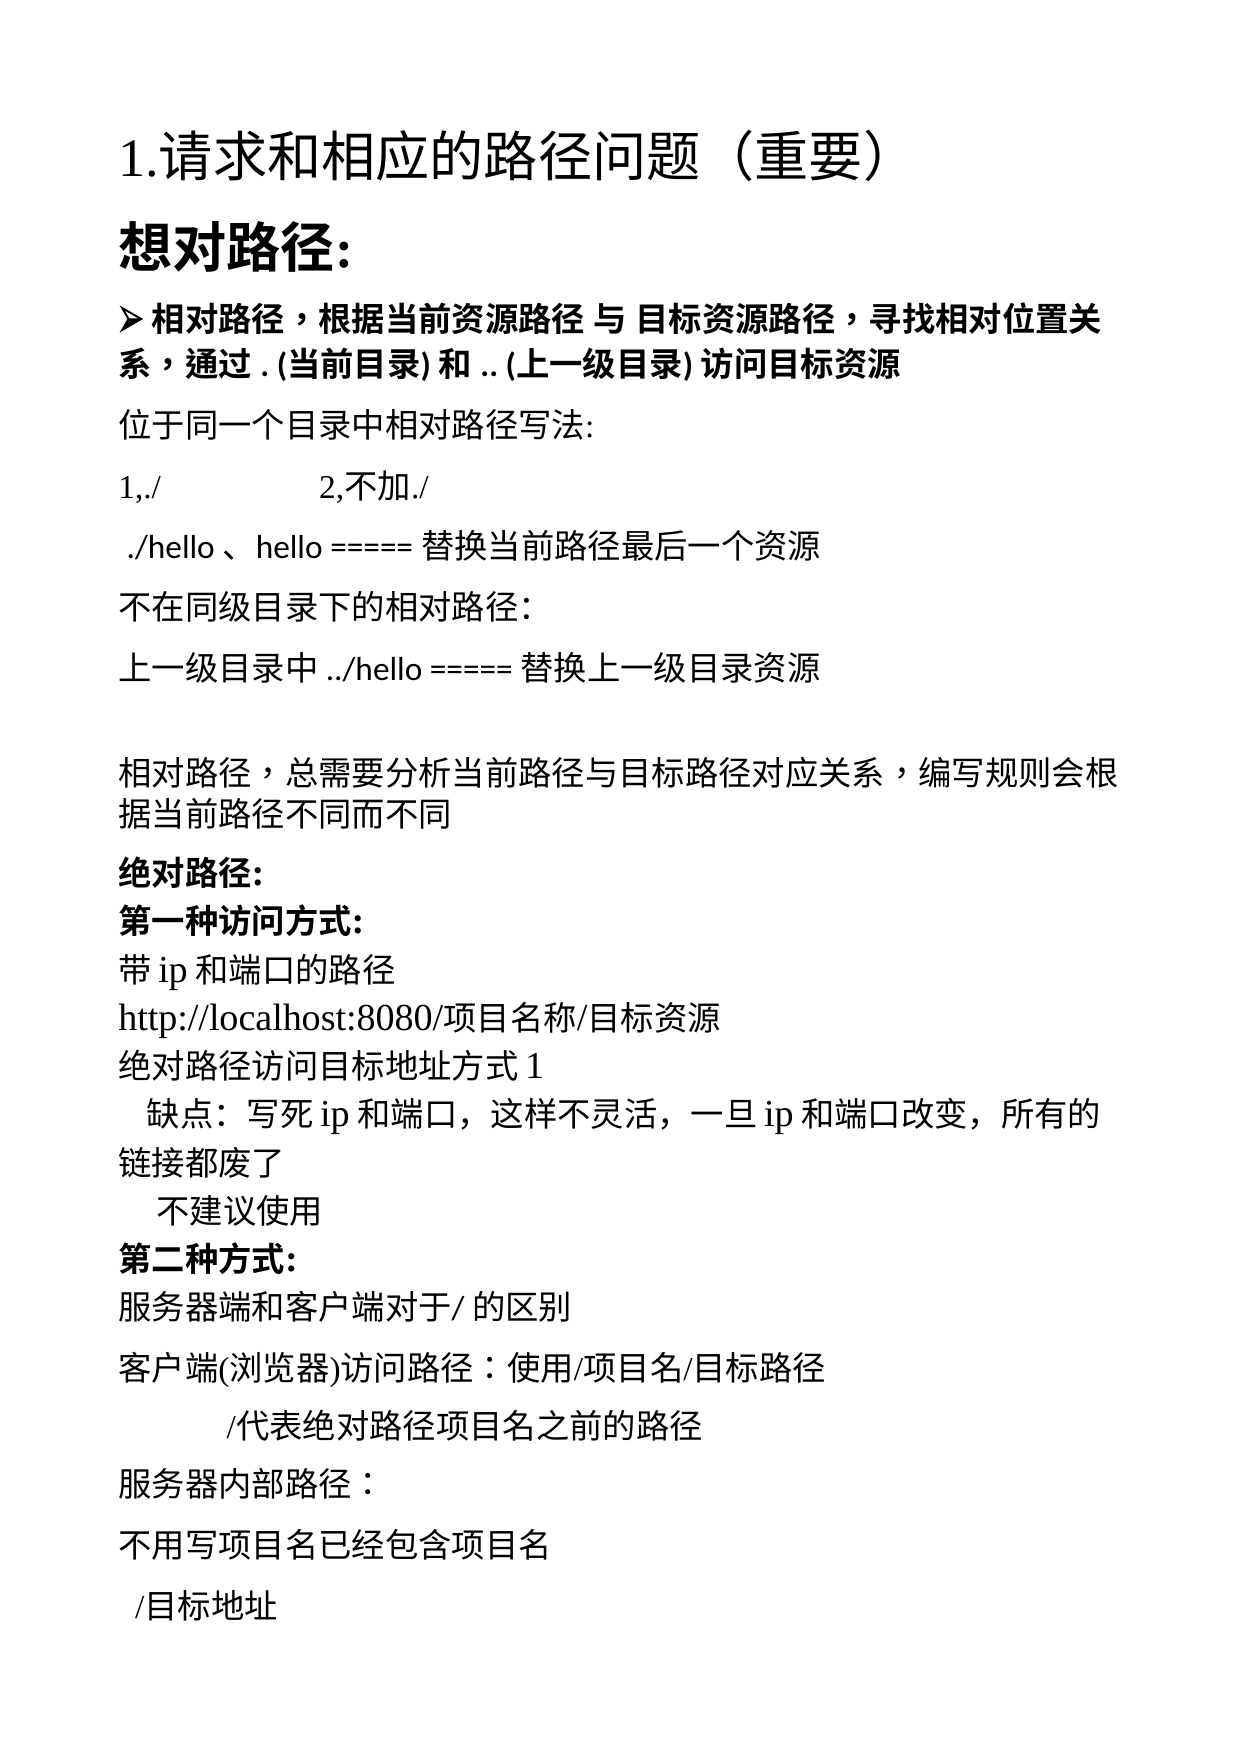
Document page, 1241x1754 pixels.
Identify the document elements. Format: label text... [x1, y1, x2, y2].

text /目标地址 [118, 1579, 1122, 1628]
text 1.请求和相应的路径问题（重要） [118, 118, 1122, 192]
text 服务器端和客户端对于/ 的区别 [118, 1281, 1122, 1329]
text 想对路径: [118, 204, 1122, 283]
text 客户端(浏览器)访问路径：使用/项目名/目标路径 [118, 1342, 1122, 1390]
text 带ip和端口的路径 [118, 943, 1122, 992]
text 不在同级目录下的相对路径： [118, 581, 1122, 629]
text 位于同一个目录中相对路径写法: [118, 399, 1122, 447]
text 服务器内部路径： [118, 1461, 1122, 1506]
text ./hello 、hello ===== 替换当前路径最后一个资源 [118, 520, 1122, 568]
text 1,./ 2,不加./ [118, 459, 1122, 508]
text 缺点：写死ip和端口，这样不灵活，一旦ip和端口改变，所有的链接都废了 [118, 1088, 1122, 1185]
text 绝对路径访问目标地址方式1 [118, 1040, 1122, 1088]
text 不建议使用 [118, 1185, 1122, 1233]
text 绝对路径: [118, 847, 1122, 895]
text 第二种方式: [118, 1233, 1122, 1281]
text 第一种访问方式: [118, 895, 1122, 943]
text 不用写项目名已经包含项目名 [118, 1519, 1122, 1567]
text 上一级目录中 ../hello ===== 替换上一级目录资源 [118, 642, 1122, 690]
text Ø相对路径，根据当前资源路径 与 目标资源路径，寻找相对位置关系，通过 . (当前目录) 和 .. (上一级目录) 访问目标资源 [118, 295, 1122, 386]
text 相对路径，总需要分析当前路径与目标路径对应关系，编写规则会根据当前路径不同而不同 [118, 753, 1122, 834]
text http://localhost:8080/项目名称/目标资源 [118, 992, 1122, 1040]
text /代表绝对路径项目名之前的路径 [118, 1403, 1122, 1448]
